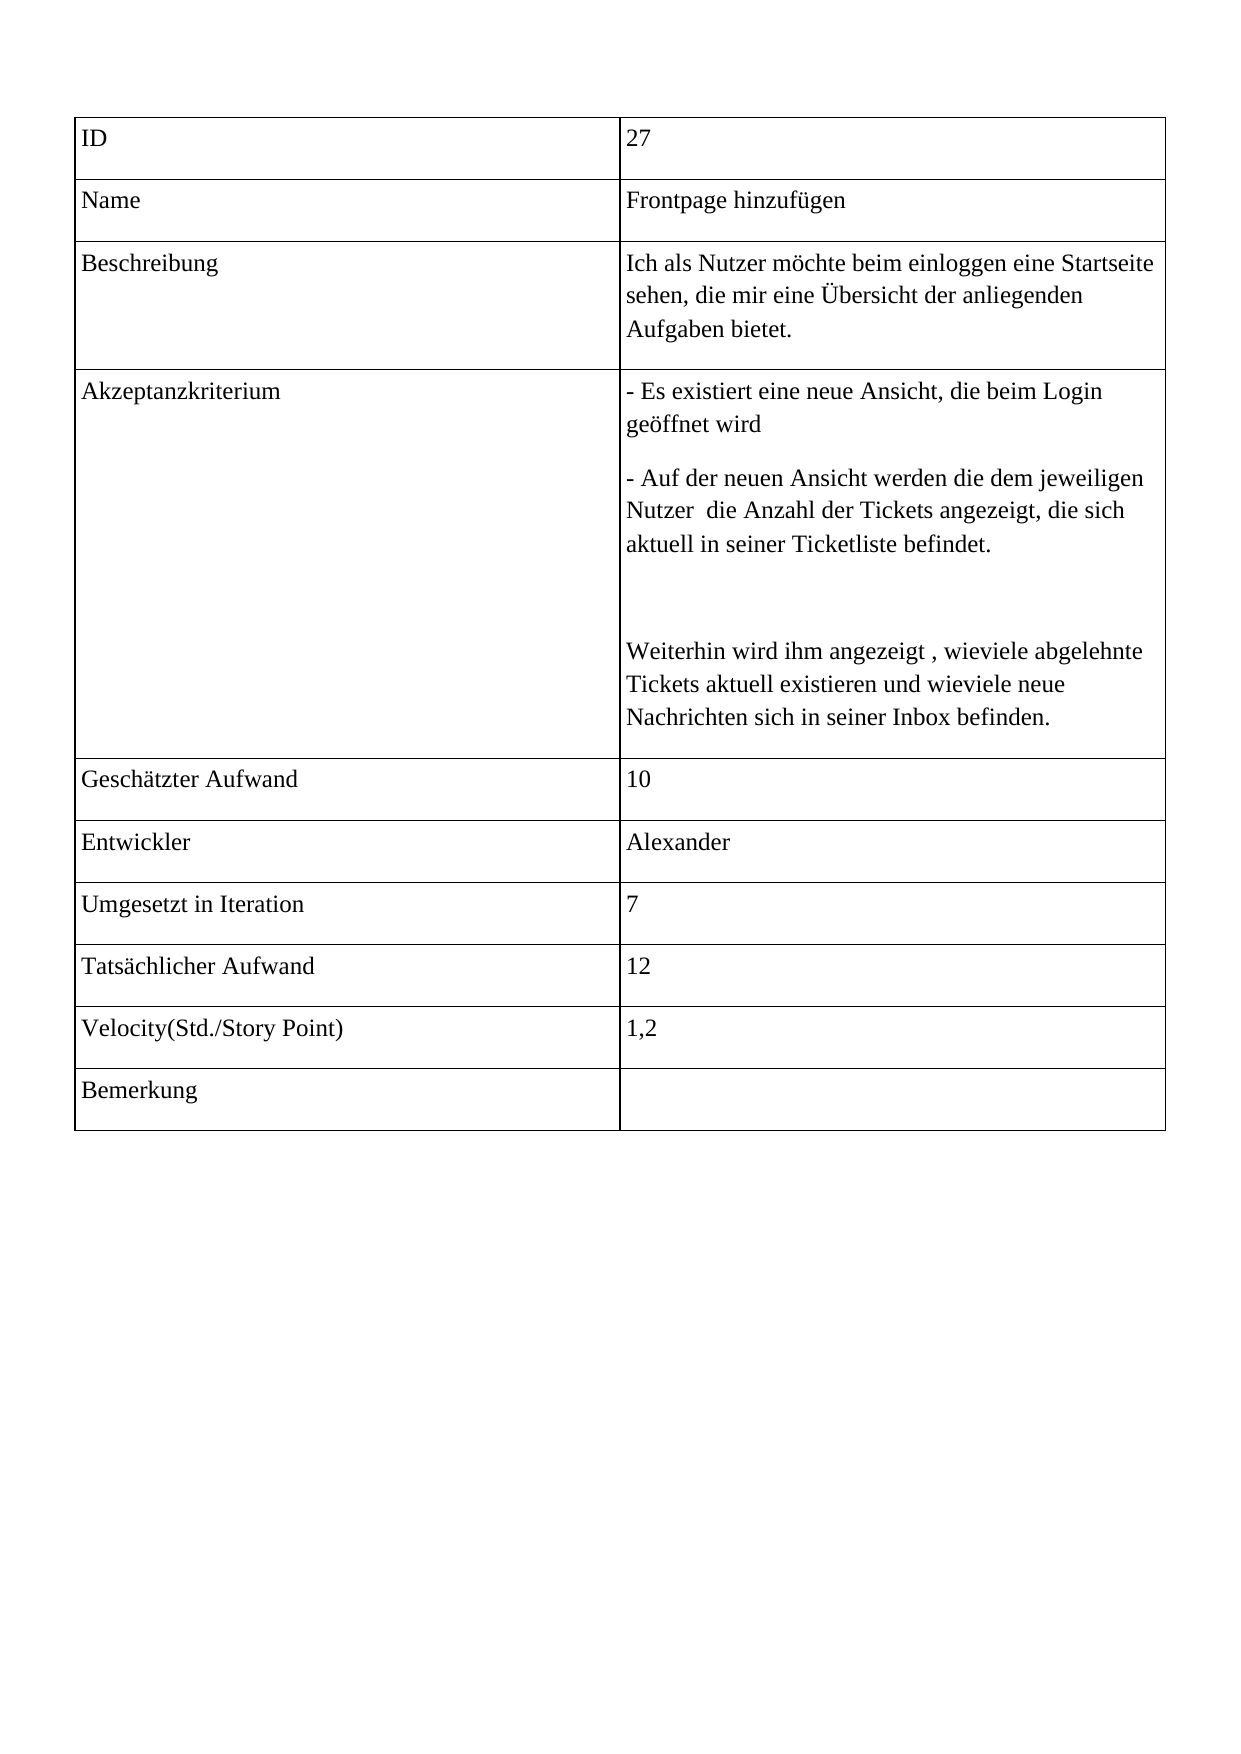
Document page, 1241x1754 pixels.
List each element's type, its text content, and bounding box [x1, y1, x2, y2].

table_cell Velocity(Std./Story Point) [76, 1007, 619, 1068]
table_cell 1,2 [621, 1007, 1165, 1068]
table_cell Ich als Nutzer möchte beim einloggen eine Startseite sehen, die mir eine Übersicht der anliegenden Aufgaben bietet. [621, 242, 1165, 369]
table_cell Beschreibung [76, 242, 619, 369]
table_cell Geschätzter Aufwand [76, 759, 619, 820]
table_cell Frontpage hinzufügen [621, 180, 1165, 241]
table_cell - Es existiert eine neue Ansicht, die beim Login geöffnet wird - Auf der neuen Ansicht werden die dem jeweiligen Nutzer die Anzahl der Tickets angezeigt, die sich aktuell in seiner Ticketliste befindet. Weiterhin wird ihm angezeigt , wieviele abgelehnte Tickets aktuell existieren und wieviele neue Nachrichten sich in seiner Inbox befinden. [621, 370, 1165, 758]
table_cell 7 [621, 883, 1165, 944]
table_cell Name [76, 180, 619, 241]
table_cell Akzeptanzkriterium [76, 370, 619, 758]
table_header ID [76, 118, 619, 179]
table_cell Alexander [621, 821, 1165, 882]
table_cell 10 [621, 759, 1165, 820]
table_cell Umgesetzt in Iteration [76, 883, 619, 944]
table_cell 12 [621, 945, 1165, 1006]
table_header 27 [621, 118, 1165, 179]
table_cell [621, 1069, 1165, 1130]
table_cell Entwickler [76, 821, 619, 882]
table_cell Tatsächlicher Aufwand [76, 945, 619, 1006]
table_cell Bemerkung [76, 1069, 619, 1130]
